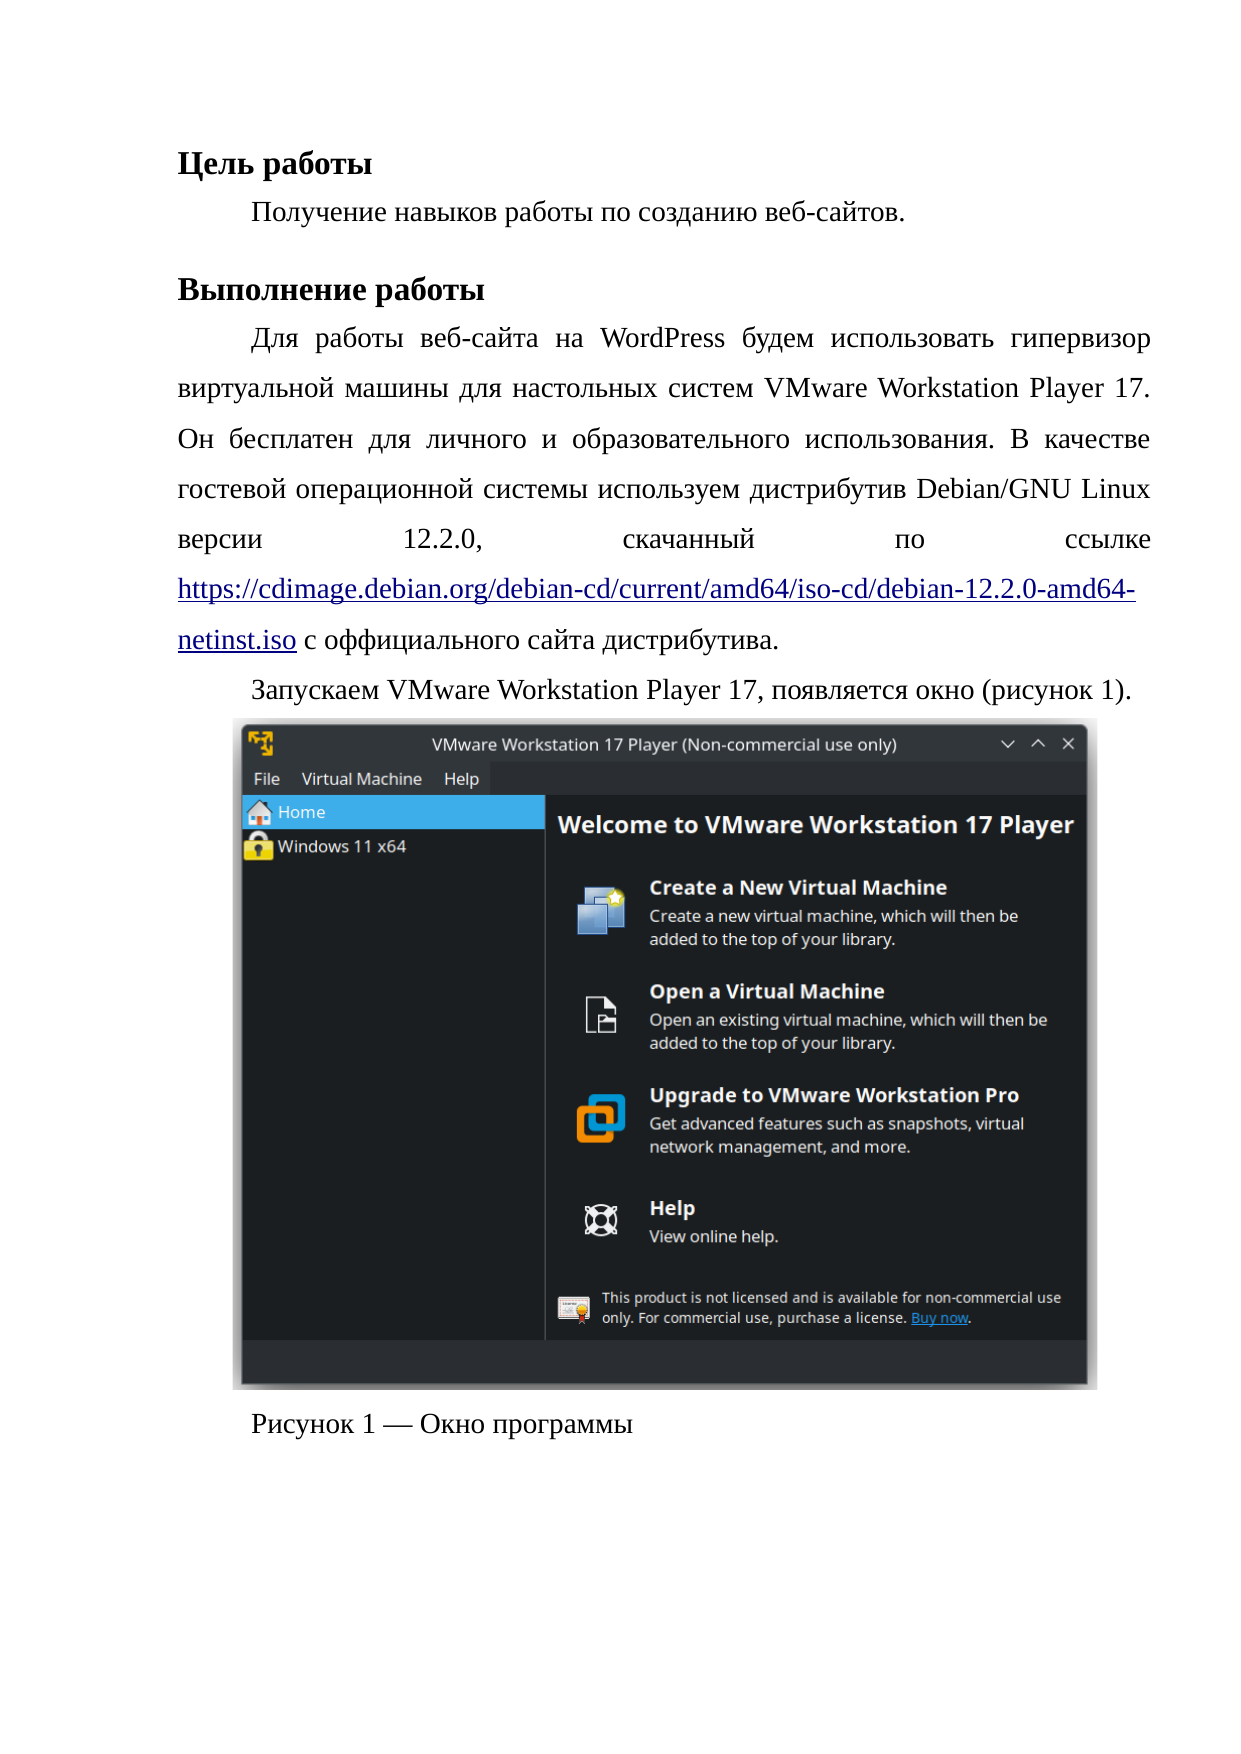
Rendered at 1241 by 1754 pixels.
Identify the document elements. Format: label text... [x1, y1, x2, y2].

picture [232, 718, 1098, 1390]
text Получение навыков работы по созданию веб-сайтов. [177, 194, 1152, 227]
subtitle Цель работы [177, 143, 1152, 181]
text Запускаем VMware Workstation Player 17, появляется окно (рисунок 1). [177, 672, 1152, 706]
subtitle Выполнение работы [177, 269, 1152, 308]
text Для работы веб-сайта на WordPress будем использовать гипервизор виртуальной машины для настольных систем VMware Workstation Player 17. Он бесплатен для личного и образовательного использования. В качестве гостевой операционной системы используем дистрибутив Debian/GNU Linux версии 12.2.0, скачанный по ссылке https://cdimage.debian.org/debian-cd/current/amd64/iso-cd/debian-12.2.0-amd64-netinst.iso с оффициального сайта дистрибутива. [177, 320, 1152, 656]
text Рисунок 1 — Окно программы [177, 723, 1152, 1439]
